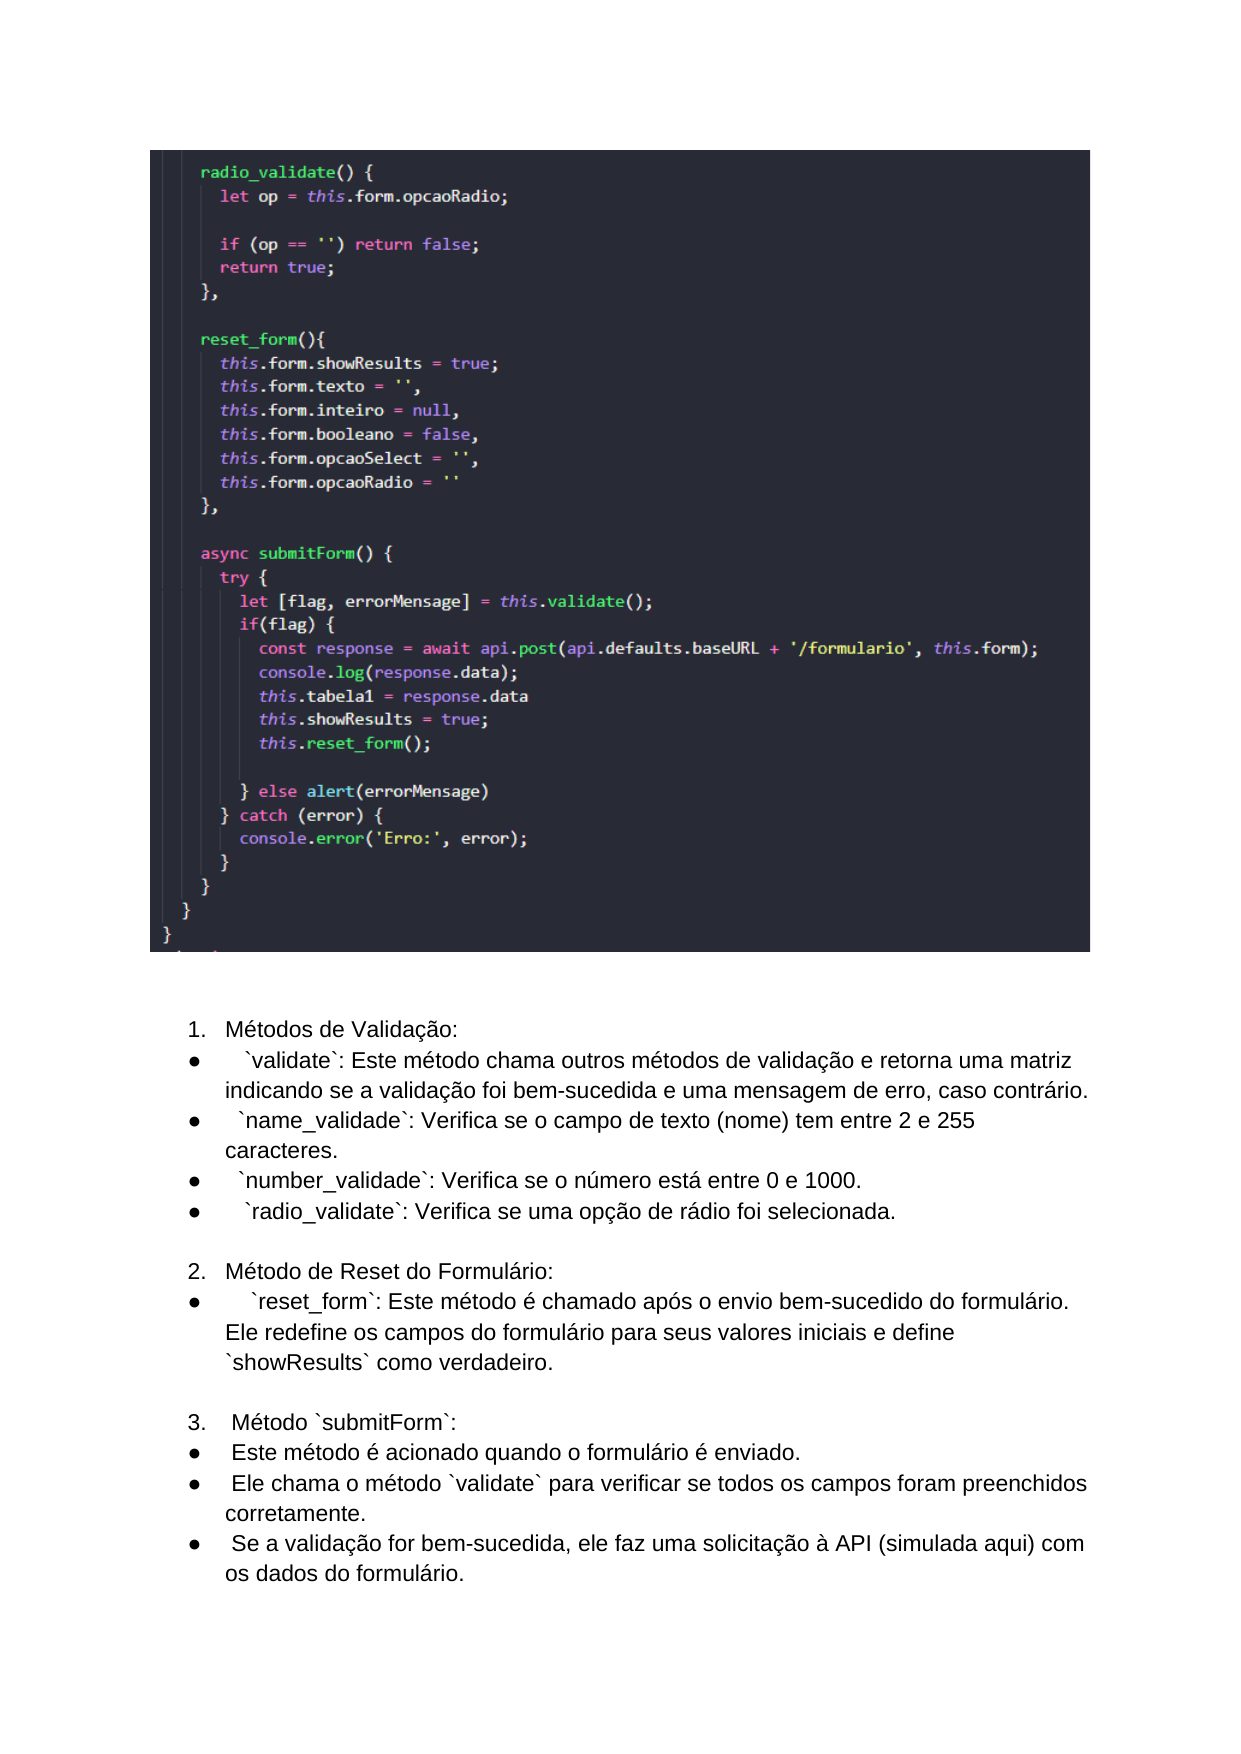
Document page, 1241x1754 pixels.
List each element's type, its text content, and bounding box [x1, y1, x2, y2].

list `name_validade`: Verifica se o campo de texto (nome) tem entre 2 e 255 caracteres. [187, 1107, 1090, 1163]
picture [150, 150, 1091, 952]
list Este método é acionado quando o formulário é enviado. [187, 1439, 1090, 1466]
list `number_validade`: Verifica se o número está entre 0 e 1000. [187, 1167, 1090, 1194]
list Se a validação for bem-sucedida, ele faz uma solicitação à API (simulada aqui) com os dados do formulário. [187, 1530, 1090, 1586]
list Ele chama o método `validate` para verificar se todos os campos foram preenchidos corretamente. [187, 1469, 1090, 1526]
list `validate`: Este método chama outros métodos de validação e retorna uma matriz indicando se a validação foi bem-sucedida e uma mensagem de erro, caso contrário. [187, 1047, 1090, 1103]
list `radio_validate`: Verifica se uma opção de rádio foi selecionada. [187, 1198, 1090, 1224]
list Métodos de Validação: [187, 1016, 1090, 1043]
list Método de Reset do Formulário: [187, 1258, 1090, 1284]
list `reset_form`: Este método é chamado após o envio bem-sucedido do formulário. Ele redefine os campos do formulário para seus valores iniciais e define `showResults` como verdadeiro. [187, 1288, 1090, 1375]
list Método `submitForm`: [187, 1409, 1090, 1435]
